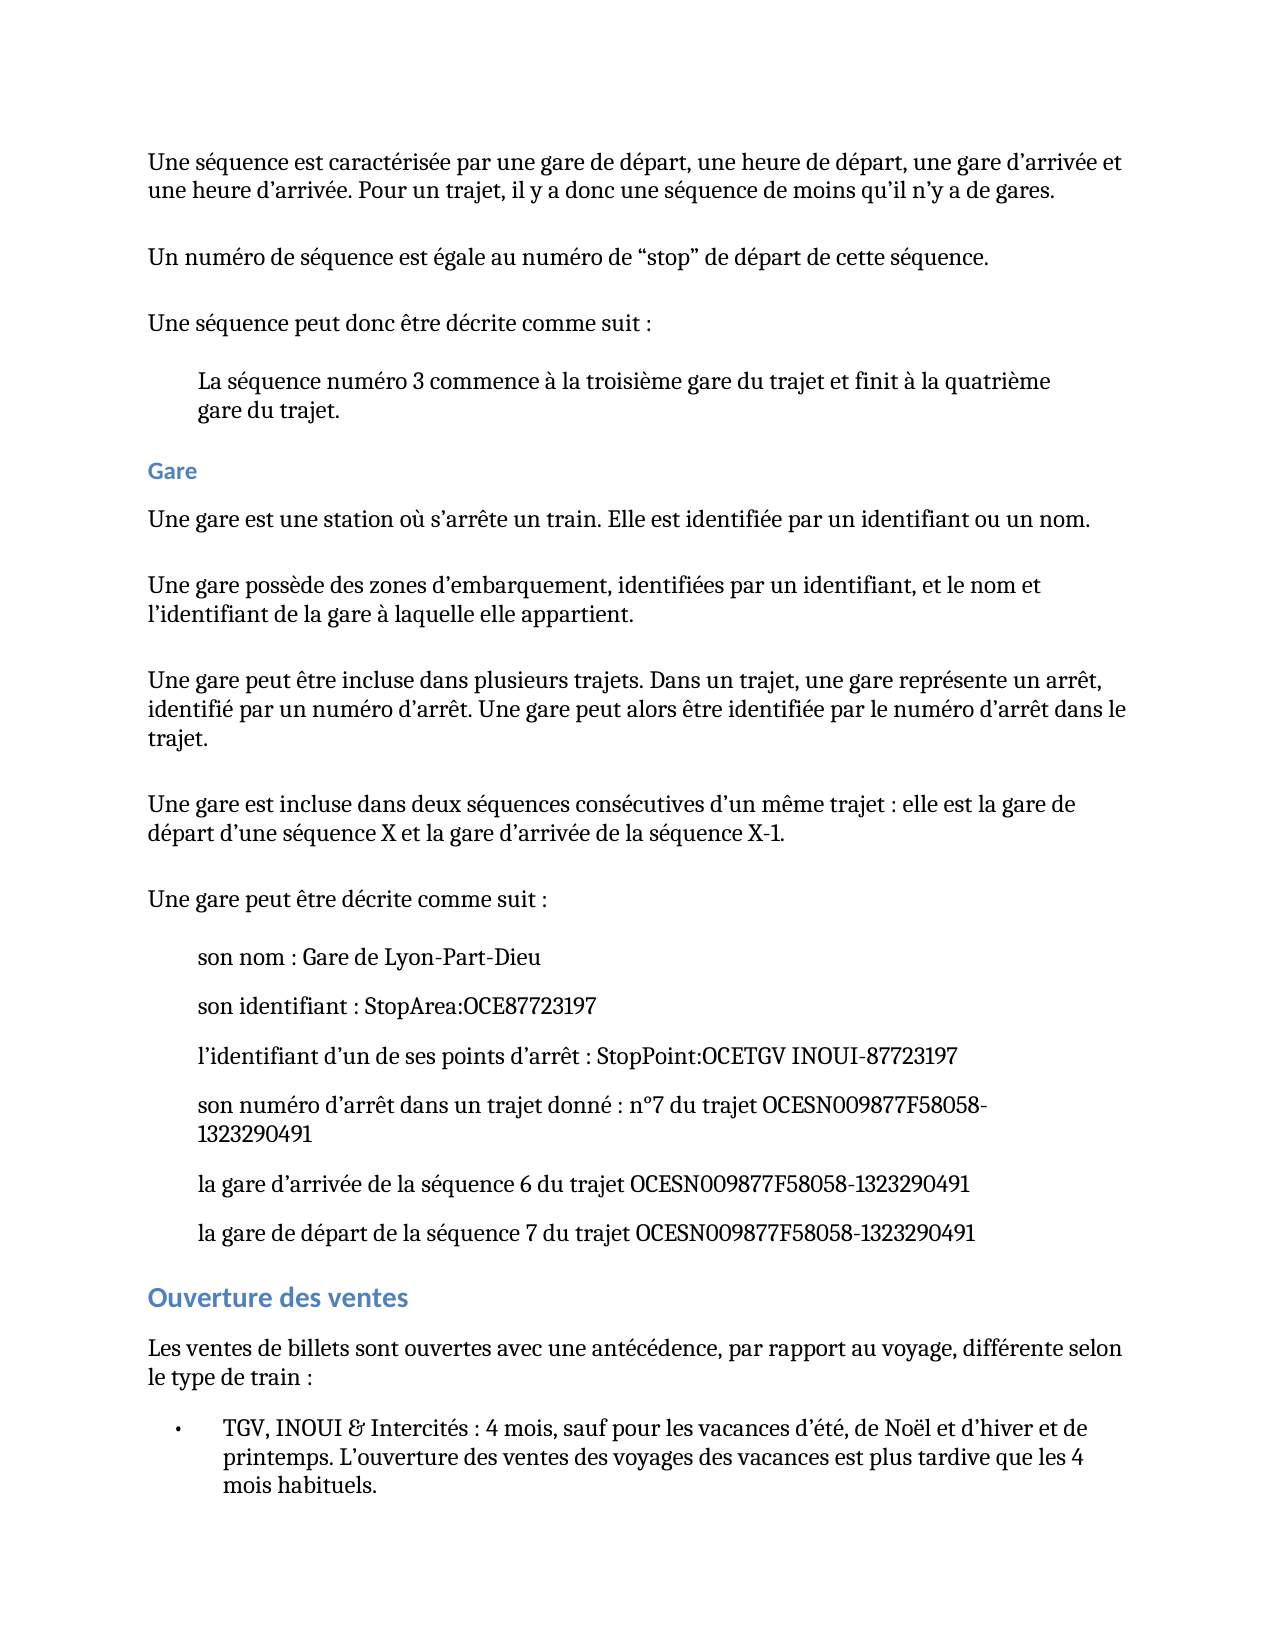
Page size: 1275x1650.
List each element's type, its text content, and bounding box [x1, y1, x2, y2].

text la gare de départ de la séquence 7 du trajet OCESN009877F58058-1323290491 [198, 1219, 1077, 1248]
text Les ventes de billets sont ouvertes avec une antécédence, par rapport au voyage, différente selon le type de train : [148, 1334, 1127, 1391]
text Une gare est incluse dans deux séquences consécutives d’un même trajet : elle est la gare de départ d’une séquence X et la gare d’arrivée de la séquence X-1. [148, 790, 1127, 847]
text Une gare peut être incluse dans plusieurs trajets. Dans un trajet, une gare représente un arrêt, identifié par un numéro d’arrêt. Une gare peut alors être identifiée par le numéro d’arrêt dans le trajet. [148, 666, 1127, 752]
text Une gare peut être décrite comme suit : [148, 885, 1127, 913]
subtitle Ouverture des ventes [148, 1279, 1127, 1315]
text son nom : Gare de Lyon-Part-Dieu [198, 943, 1077, 971]
text la gare d’arrivée de la séquence 6 du trajet OCESN009877F58058-1323290491 [198, 1170, 1077, 1198]
text Un numéro de séquence est égale au numéro de “stop” de départ de cette séquence. [148, 243, 1127, 271]
text son identifiant : StopArea:OCE87723197 [198, 992, 1077, 1021]
subtitle Gare [148, 456, 1127, 486]
text l’identifiant d’un de ses points d’arrêt : StopPoint:OCETGV INOUI-87723197 [198, 1042, 1077, 1071]
text Une gare est une station où s’arrête un train. Elle est identifiée par un identifiant ou un nom. [148, 505, 1127, 533]
text La séquence numéro 3 commence à la troisième gare du trajet et finit à la quatrième gare du trajet. [198, 367, 1077, 424]
text Une gare possède des zones d’embarquement, identifiées par un identifiant, et le nom et l’identifiant de la gare à laquelle elle appartient. [148, 571, 1127, 628]
text son numéro d’arrêt dans un trajet donné : n°7 du trajet OCESN009877F58058-1323290491 [198, 1091, 1077, 1149]
text Une séquence est caractérisée par une gare de départ, une heure de départ, une gare d’arrivée et une heure d’arrivée. Pour un trajet, il y a donc une séquence de moins qu’il n’y a de gares. [148, 148, 1127, 205]
text Une séquence peut donc être décrite comme suit : [148, 309, 1127, 338]
list TGV, INOUI & Intercités : 4 mois, sauf pour les vacances d’été, de Noël et d’hiver et de printemps. L’ouverture des ventes des voyages des vacances est plus tardive que les 4 mois habituels. [173, 1414, 1127, 1500]
